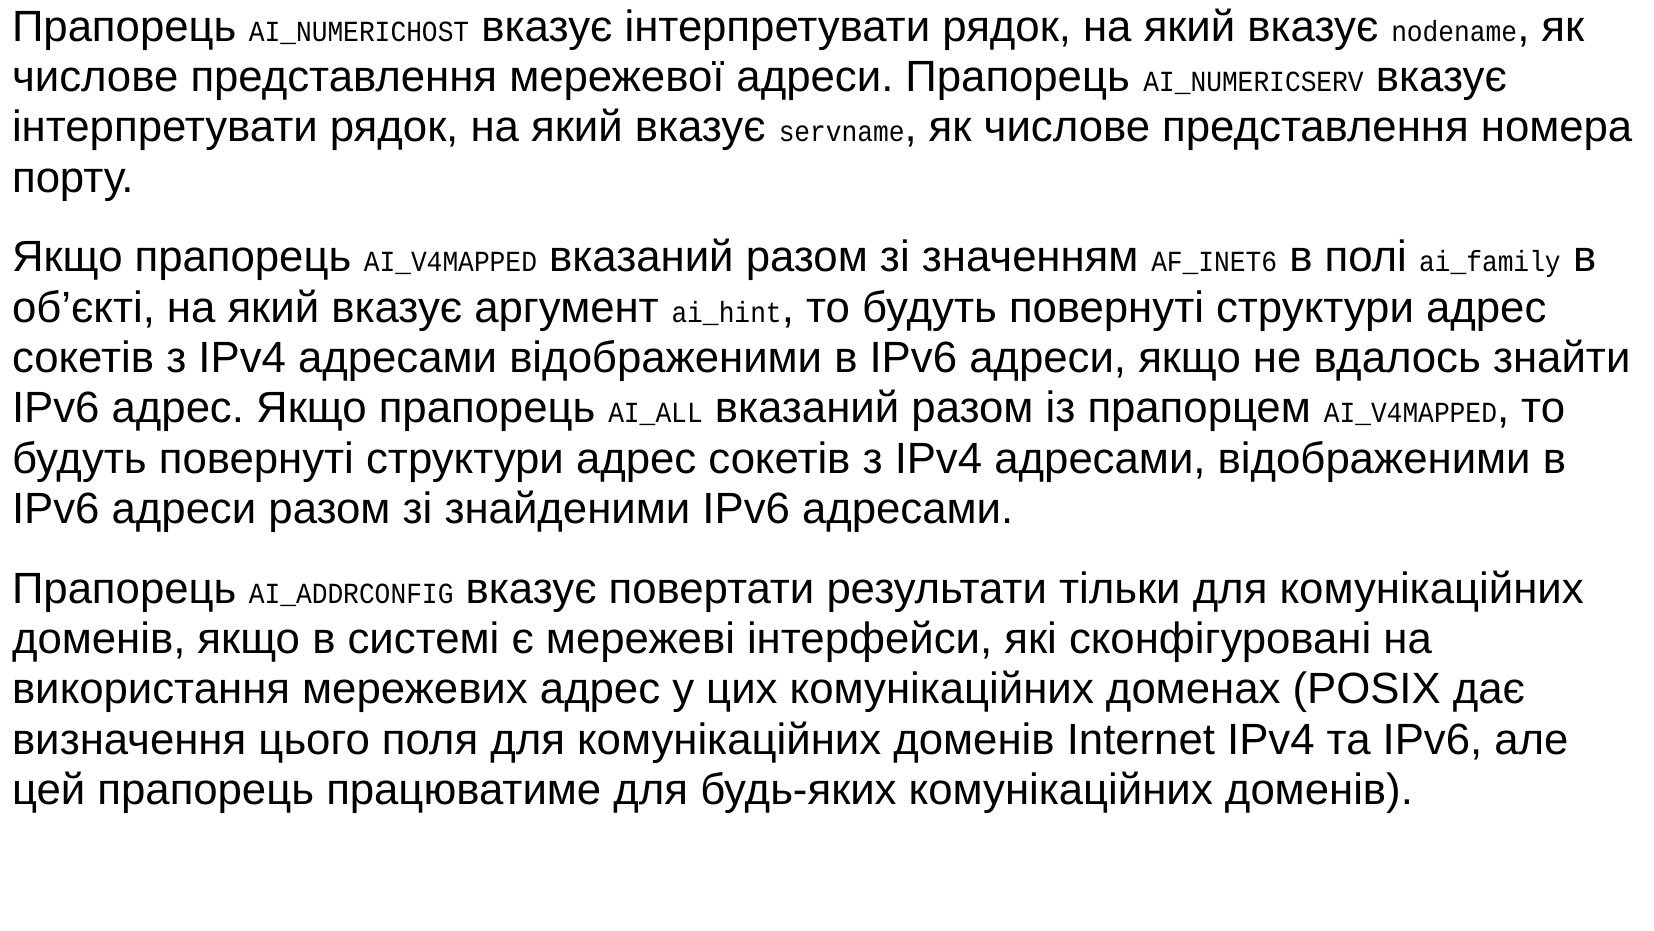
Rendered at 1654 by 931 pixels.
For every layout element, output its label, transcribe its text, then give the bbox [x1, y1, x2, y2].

text Прапорець AI_ADDRCONFIG вказує повертати результати тільки для комунікаційних доменів, якщо в системі є мережеві інтерфейси, які сконфігуровані на використання мережевих адрес у цих комунікаційних доменах (POSIX дає визначення цього поля для комунікаційних доменів Internet IPv4 та IPv6, але цей прапорець працюватиме для будь-яких комунікаційних доменів). [12, 562, 1642, 814]
text Прапорець AI_NUMERICHOST вказує інтерпретувати рядок, на який вказує nodename, як числове представлення мережевої адреси. Прапорець AI_NUMERICSERV вказує інтерпретувати рядок, на який вказує servname, як числове представлення номера порту. [12, 0, 1642, 201]
text Якщо прапорець AI_V4MAPPED вказаний разом зі значенням AF_INET6 в полі ai_family в об’єкті, на який вказує аргумент ai_hint, то будуть повернуті структури адрес сокетів з IPv4 адресами відображеними в IPv6 адреси, якщо не вдалось знайти IPv6 адрес. Якщо прапорець AI_ALL вказаний разом із прапорцем AI_V4MAPPED, то будуть повернуті структури адрес сокетів з IPv4 адресами, відображеними в IPv6 адреси разом зі знайденими IPv6 адресами. [12, 231, 1642, 533]
